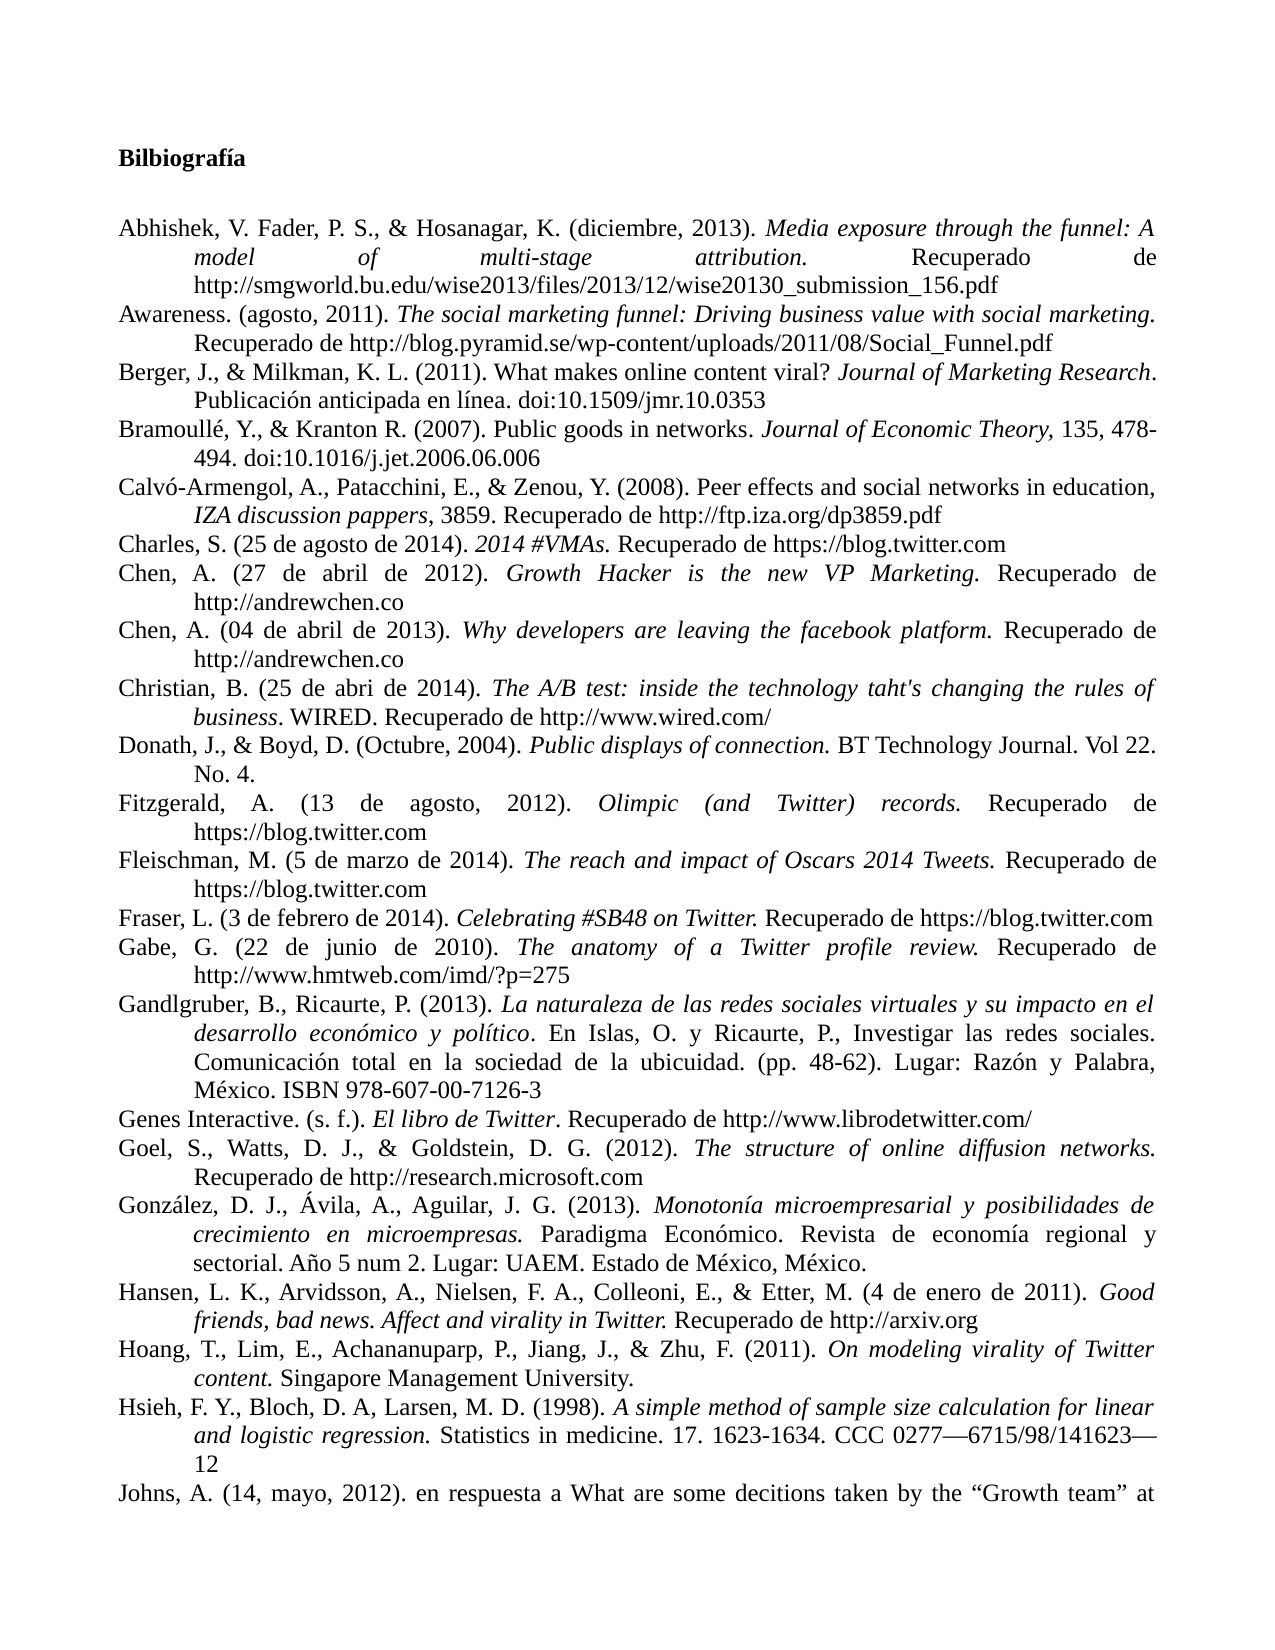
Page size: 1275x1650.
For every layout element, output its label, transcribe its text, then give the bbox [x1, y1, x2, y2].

text Chen, A. (04 de abril de 2013). Why developers are leaving the facebook platform. Recuperado de http://andrewchen.co [118, 616, 1157, 673]
text Donath, J., & Boyd, D. (Octubre, 2004). Public displays of connection. BT Technology Journal. Vol 22. No. 4. [118, 731, 1157, 788]
text Fraser, L. (3 de febrero de 2014). Celebrating #SB48 on Twitter. Recuperado de https://blog.twitter.com [118, 903, 1157, 932]
text Genes Interactive. (s. f.). El libro de Twitter. Recuperado de http://www.librodetwitter.com/ [118, 1104, 1157, 1133]
text Hsieh, F. Y., Bloch, D. A, Larsen, M. D. (1998). A simple method of sample size calculation for linear and logistic regression. Statistics in medicine. 17. 1623-1634. CCC 0277—6715/98/141623—12 [118, 1392, 1157, 1478]
text Gandlgruber, B., Ricaurte, P. (2013). La naturaleza de las redes sociales virtuales y su impacto en el desarrollo económico y político. En Islas, O. y Ricaurte, P., Investigar las redes sociales. Comunicación total en la sociedad de la ubicuidad. (pp. 48-62). Lugar: Razón y Palabra, México. ISBN 978-607-00-7126-3 [118, 989, 1157, 1104]
text Bramoullé, Y., & Kranton R. (2007). Public goods in networks. Journal of Economic Theory, 135, 478-494. doi:10.1016/j.jet.2006.06.006 [118, 414, 1157, 472]
text González, D. J., Ávila, A., Aguilar, J. G. (2013). Monotonía microempresarial y posibilidades de crecimiento en microempresas. Paradigma Económico. Revista de economía regional y sectorial. Año 5 num 2. Lugar: UAEM. Estado de México, México. [118, 1191, 1157, 1277]
text Abhishek, V. Fader, P. S., & Hosanagar, K. (diciembre, 2013). Media exposure through the funnel: A model of multi-stage attribution. Recuperado de http://smgworld.bu.edu/wise2013/files/2013/12/wise20130_submission_156.pdf [118, 213, 1157, 299]
text Fleischman, M. (5 de marzo de 2014). The reach and impact of Oscars 2014 Tweets. Recuperado de https://blog.twitter.com [118, 846, 1157, 903]
text Johns, A. (14, mayo, 2012). en respuesta a What are some decitions taken by the “Growth team” at [118, 1478, 1157, 1507]
text Hansen, L. K., Arvidsson, A., Nielsen, F. A., Colleoni, E., & Etter, M. (4 de enero de 2011). Good friends, bad news. Affect and virality in Twitter. Recuperado de http://arxiv.org [118, 1277, 1157, 1334]
text Calvó-Armengol, A., Patacchini, E., & Zenou, Y. (2008). Peer effects and social networks in education, IZA discussion pappers, 3859. Recuperado de http://ftp.iza.org/dp3859.pdf [118, 472, 1157, 529]
text Goel, S., Watts, D. J., & Goldstein, D. G. (2012). The structure of online diffusion networks. Recuperado de http://research.microsoft.com [118, 1133, 1157, 1191]
text Charles, S. (25 de agosto de 2014). 2014 #VMAs. Recuperado de https://blog.twitter.com [118, 529, 1157, 558]
text Gabe, G. (22 de junio de 2010). The anatomy of a Twitter profile review. Recuperado de http://www.hmtweb.com/imd/?p=275 [118, 932, 1157, 989]
text Awareness. (agosto, 2011). The social marketing funnel: Driving business value with social marketing. Recuperado de http://blog.pyramid.se/wp-content/uploads/2011/08/Social_Funnel.pdf [118, 299, 1157, 357]
text Berger, J., & Milkman, K. L. (2011). What makes online content viral? Journal of Marketing Research. Publicación anticipada en línea. doi:10.1509/jmr.10.0353 [118, 357, 1157, 414]
text Fitzgerald, A. (13 de agosto, 2012). Olimpic (and Twitter) records. Recuperado de https://blog.twitter.com [118, 788, 1157, 846]
text Christian, B. (25 de abri de 2014). The A/B test: inside the technology taht's changing the rules of business. WIRED. Recuperado de http://www.wired.com/ [118, 673, 1157, 731]
subtitle Bilbiografía [118, 143, 1157, 172]
text Hoang, T., Lim, E., Achananuparp, P., Jiang, J., & Zhu, F. (2011). On modeling virality of Twitter content. Singapore Management University. [118, 1334, 1157, 1392]
text Chen, A. (27 de abril de 2012). Growth Hacker is the new VP Marketing. Recuperado de http://andrewchen.co [118, 558, 1157, 616]
